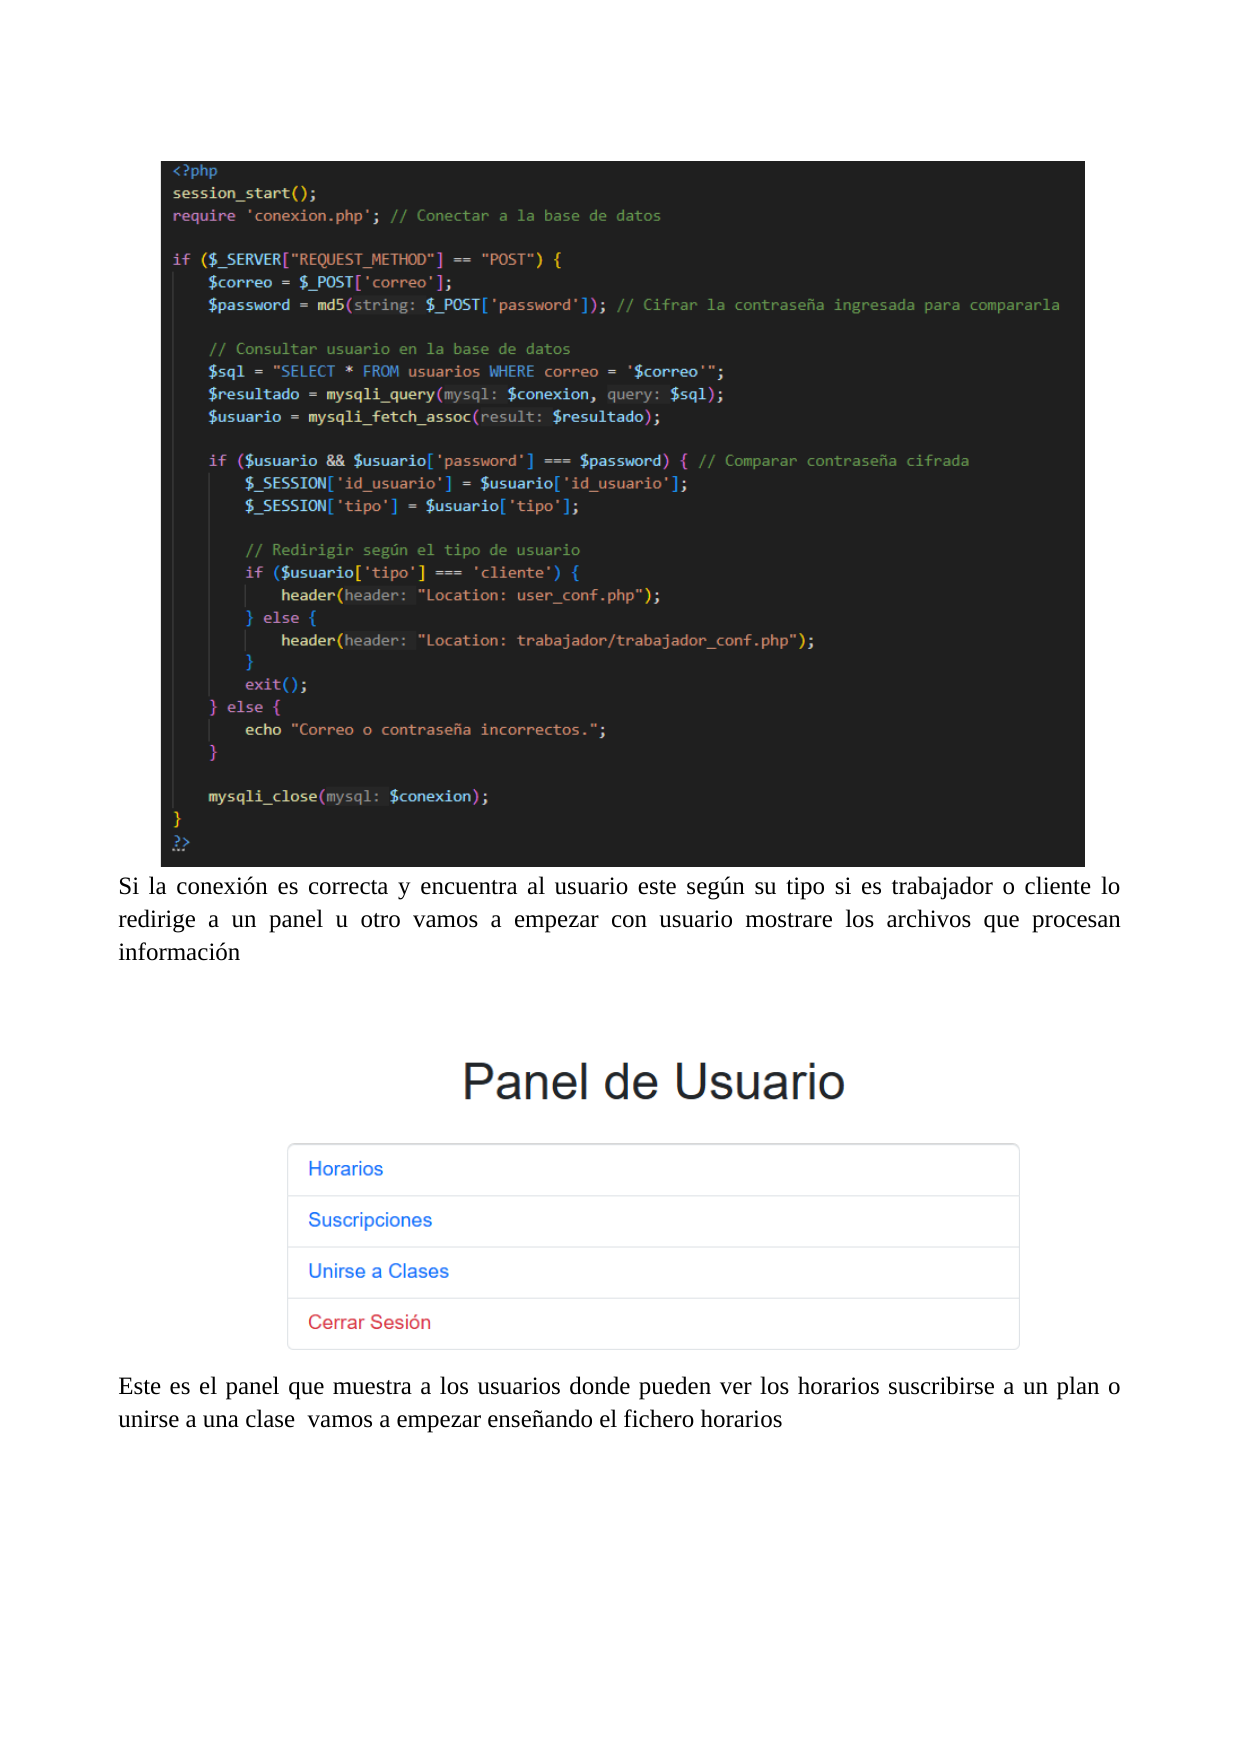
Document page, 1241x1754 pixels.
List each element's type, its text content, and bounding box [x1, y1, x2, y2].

picture [259, 1027, 1035, 1367]
picture [160, 161, 1085, 867]
text Si la conexión es correcta y encuentra al usuario este según su tipo si es trabajador o cliente lo redirige a un panel u otro vamos a empezar con usuario mostrare los archivos que procesan información [118, 166, 1122, 966]
text Este es el panel que muestra a los usuarios donde pueden ver los horarios suscribirse a un plan o unirse a una clase vamos a empezar enseñando el fichero horarios [118, 1032, 1122, 1432]
